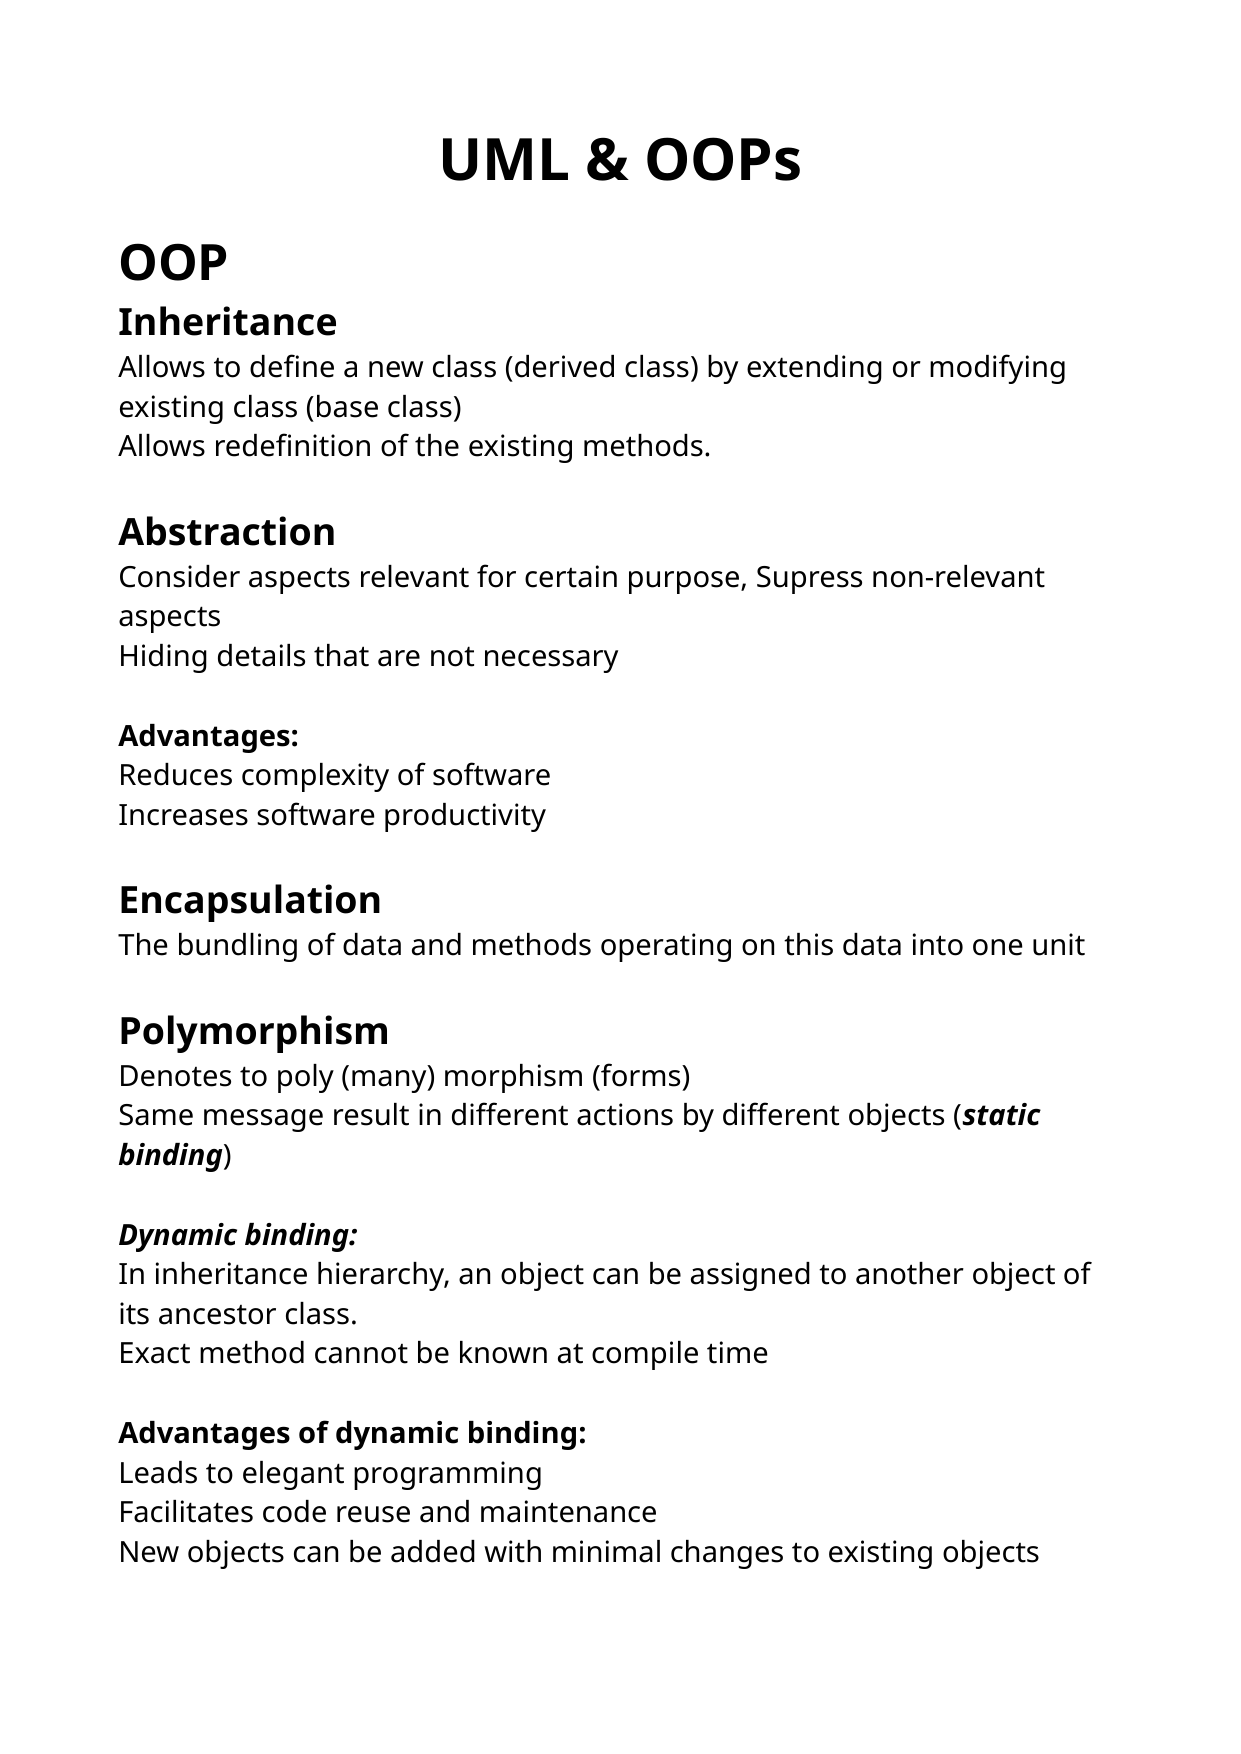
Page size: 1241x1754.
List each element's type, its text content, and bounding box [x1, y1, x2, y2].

text Exact method cannot be known at compile time [118, 1333, 1122, 1372]
text Dynamic binding: [118, 1214, 1122, 1253]
text Inheritance [118, 295, 1122, 346]
text Leads to elegant programming [118, 1452, 1122, 1492]
text The bundling of data and methods operating on this data into one unit [118, 924, 1122, 964]
text Abstraction Consider aspects relevant for certain purpose, Supress non-relevant aspects [118, 505, 1122, 635]
text Same message result in different actions by different objects (static binding) [118, 1095, 1122, 1174]
text Hiding details that are not necessary [118, 635, 1122, 675]
text Allows redefinition of the existing methods. [118, 426, 1122, 465]
text In inheritance hierarchy, an object can be assigned to another object of its ancestor class. [118, 1253, 1122, 1333]
text Denotes to poly (many) morphism (forms) [118, 1055, 1122, 1095]
text OOP [118, 227, 1122, 295]
text Advantages: [118, 715, 1122, 754]
text Allows to define a new class (derived class) by extending or modifying existing class (base class) [118, 346, 1122, 426]
text Increases software productivity [118, 794, 1122, 834]
text Advantages of dynamic binding: [118, 1412, 1122, 1452]
text Polymorphism [118, 1004, 1122, 1055]
text Facilitates code reuse and maintenance [118, 1492, 1122, 1531]
text New objects can be added with minimal changes to existing objects [118, 1531, 1122, 1571]
text Reduces complexity of software [118, 754, 1122, 794]
text Encapsulation [118, 873, 1122, 924]
